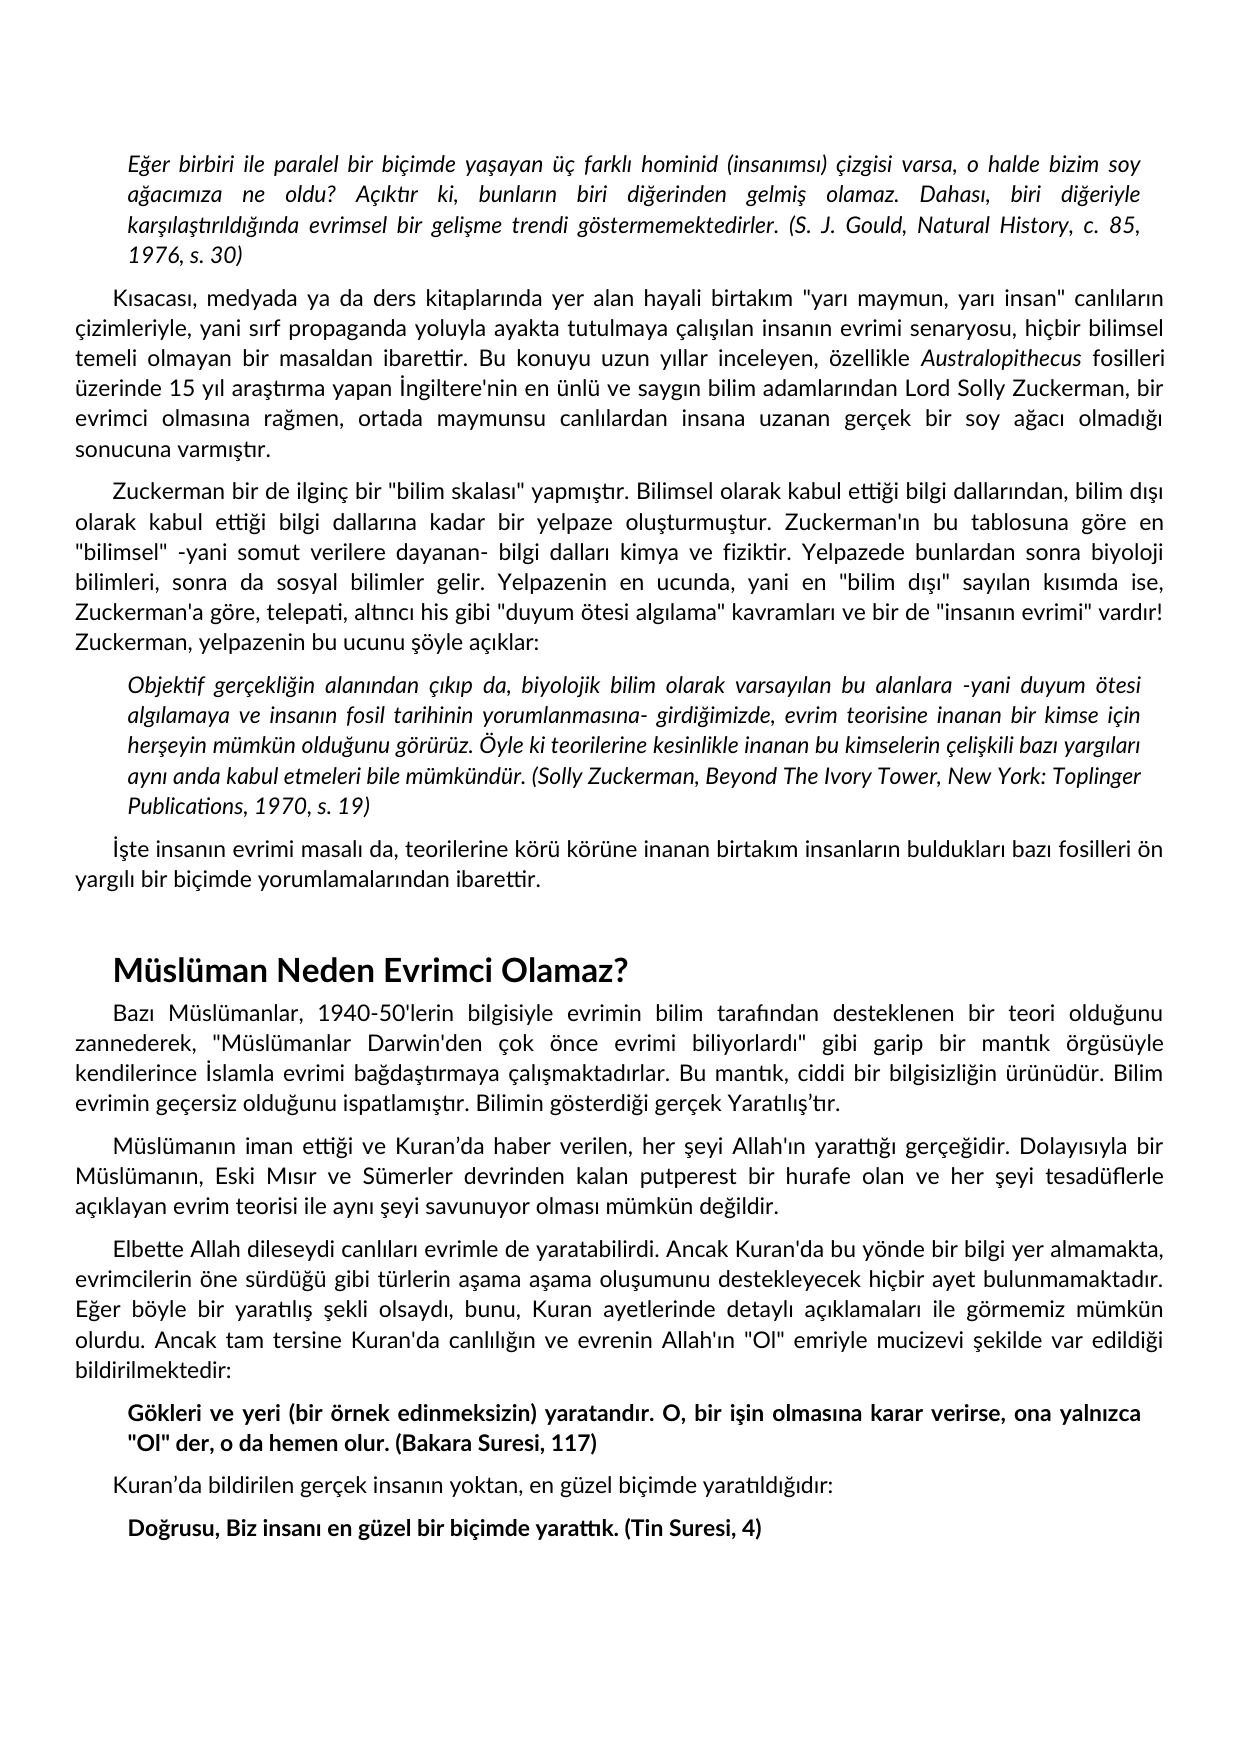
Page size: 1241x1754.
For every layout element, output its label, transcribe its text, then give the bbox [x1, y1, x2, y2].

subtitle Müslüman Neden Evrimci Olamaz? [112, 950, 1165, 990]
text Elbette Allah dileseydi canlıları evrimle de yaratabilirdi. Ancak Kuran'da bu yönde bir bilgi yer almamakta, evrimcilerin öne sürdüğü gibi türlerin aşama aşama oluşumunu destekleyecek hiçbir ayet bulunmamaktadır. Eğer böyle bir yaratılış şekli olsaydı, bunu, Kuran ayetlerinde detaylı açıklamaları ile görmemiz mümkün olurdu. Ancak tam tersine Kuran'da canlılığın ve evrenin Allah'ın "Ol" emriyle mucizevi şekilde var edildiği bildirilmektedir: [75, 1235, 1165, 1383]
text Kısacası, medyada ya da ders kitaplarında yer alan hayali birtakım "yarı maymun, yarı insan" canlıların çizimleriyle, yani sırf propaganda yoluyla ayakta tutulmaya çalışılan insanın evrimi senaryosu, hiçbir bilimsel temeli olmayan bir masaldan ibarettir. Bu konuyu uzun yıllar inceleyen, özellikle Australopithecus fosilleri üzerinde 15 yıl araştırma yapan İngiltere'nin en ünlü ve saygın bilim adamlarından Lord Solly Zuckerman, bir evrimci olmasına rağmen, ortada maymunsu canlılardan insana uzanan gerçek bir soy ağacı olmadığı sonucuna varmıştır. [75, 283, 1165, 462]
text Müslümanın iman ettiği ve Kuran’da haber verilen, her şeyi Allah'ın yarattığı gerçeğidir. Dolayısıyla bir Müslümanın, Eski Mısır ve Sümerler devrinden kalan putperest bir hurafe olan ve her şeyi tesadüflerle açıklayan evrim teorisi ile aynı şeyi savunuyor olması mümkün değildir. [75, 1132, 1165, 1219]
text Objektif gerçekliğin alanından çıkıp da, biyolojik bilim olarak varsayılan bu alanlara -yani duyum ötesi algılamaya ve insanın fosil tarihinin yorumlanmasına- girdiğimizde, evrim teorisine inanan bir kimse için herşeyin mümkün olduğunu görürüz. Öyle ki teorilerine kesinlikle inanan bu kimselerin çelişkili bazı yargıları aynı anda kabul etmeleri bile mümkündür. (Solly Zuckerman, Beyond The Ivory Tower, New York: Toplinger Publications, 1970, s. 19) [127, 671, 1143, 819]
text Eğer birbiri ile paralel bir biçimde yaşayan üç farklı hominid (insanımsı) çizgisi varsa, o halde bizim soy ağacımıza ne oldu? Açıktır ki, bunların biri diğerinden gelmiş olamaz. Dahası, biri diğeriyle karşılaştırıldığında evrimsel bir gelişme trendi göstermemektedirler. (S. J. Gould, Natural History, c. 85, 1976, s. 30) [127, 150, 1143, 268]
text Doğrusu, Biz insanı en güzel bir biçimde yarattık. (Tin Suresi, 4) [127, 1514, 1143, 1541]
text Kuran’da bildirilen gerçek insanın yoktan, en güzel biçimde yaratıldığıdır: [75, 1471, 1165, 1499]
text Zuckerman bir de ilginç bir "bilim skalası" yapmıştır. Bilimsel olarak kabul ettiği bilgi dallarından, bilim dışı olarak kabul ettiği bilgi dallarına kadar bir yelpaze oluşturmuştur. Zuckerman'ın bu tablosuna göre en "bilimsel" -yani somut verilere dayanan- bilgi dalları kimya ve fiziktir. Yelpazede bunlardan sonra biyoloji bilimleri, sonra da sosyal bilimler gelir. Yelpazenin en ucunda, yani en "bilim dışı" sayılan kısımda ise, Zuckerman'a göre, telepati, altıncı his gibi "duyum ötesi algılama" kavramları ve bir de "insanın evrimi" vardır! Zuckerman, yelpazenin bu ucunu şöyle açıklar: [75, 477, 1165, 656]
text Bazı Müslümanlar, 1940-50'lerin bilgisiyle evrimin bilim tarafından desteklenen bir teori olduğunu zannederek, "Müslümanlar Darwin'den çok önce evrimi biliyorlardı" gibi garip bir mantık örgüsüyle kendilerince İslamla evrimi bağdaştırmaya çalışmaktadırlar. Bu mantık, ciddi bir bilgisizliğin ürünüdür. Bilim evrimin geçersiz olduğunu ispatlamıştır. Bilimin gösterdiği gerçek Yaratılış’tır. [75, 998, 1165, 1116]
text İşte insanın evrimi masalı da, teorilerine körü körüne inanan birtakım insanların buldukları bazı fosilleri ön yargılı bir biçimde yorumlamalarından ibarettir. [75, 834, 1165, 892]
text Gökleri ve yeri (bir örnek edinmeksizin) yaratandır. O, bir işin olmasına karar verirse, ona yalnızca "Ol" der, o da hemen olur. (Bakara Suresi, 117) [127, 1398, 1143, 1456]
